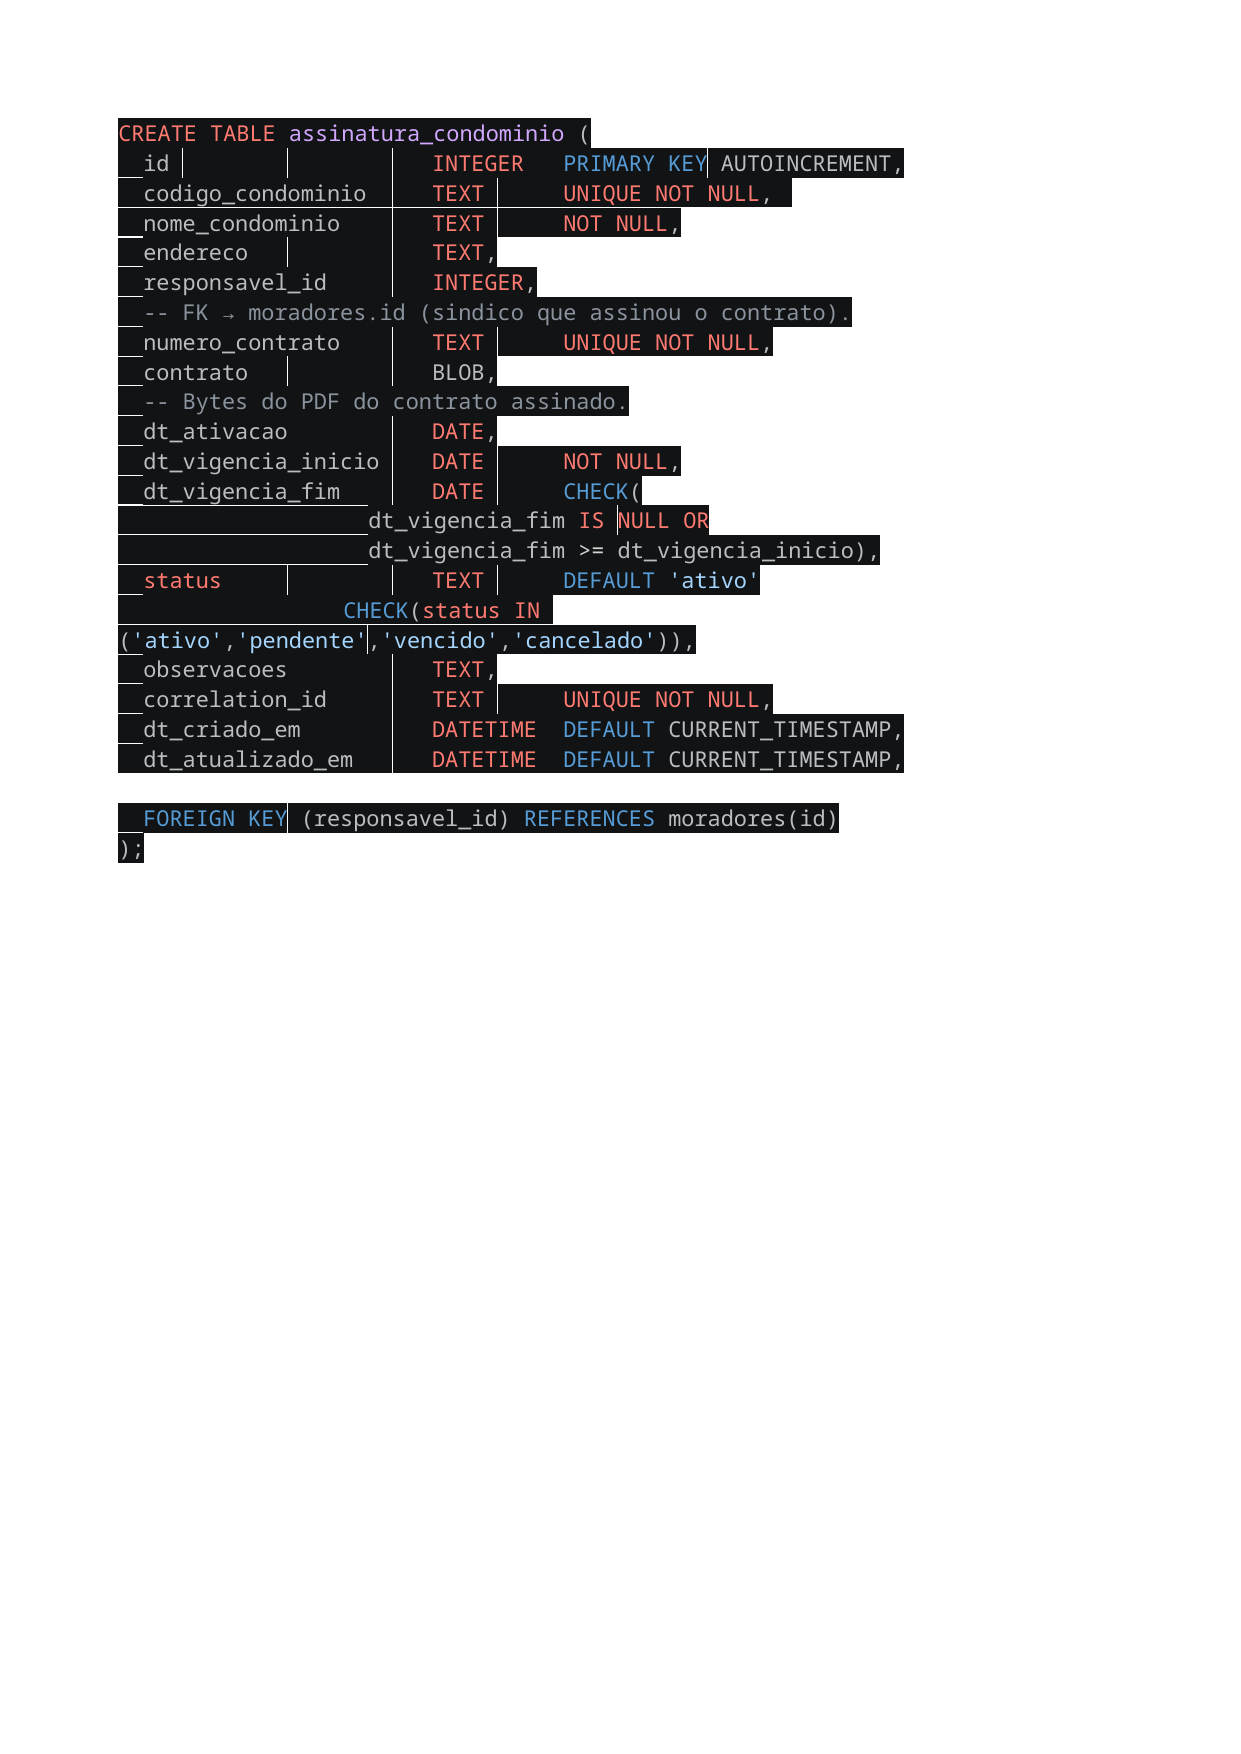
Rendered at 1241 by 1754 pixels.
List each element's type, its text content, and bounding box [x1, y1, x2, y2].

text endereco TEXT, [118, 237, 1122, 267]
text CHECK(status IN ('ativo','pendente','vencido','cancelado')), [118, 595, 1122, 654]
text dt_vigencia_fim >= dt_vigencia_inicio), [118, 535, 1122, 565]
text numero_contrato TEXT UNIQUE NOT NULL, [118, 327, 1122, 356]
text dt_vigencia_inicio DATE NOT NULL, [118, 446, 1122, 476]
text correlation_id TEXT UNIQUE NOT NULL, [118, 684, 1122, 714]
text ); [118, 833, 1122, 863]
text dt_vigencia_fim DATE CHECK( [118, 476, 1122, 505]
text dt_atualizado_em DATETIME DEFAULT CURRENT_TIMESTAMP, [118, 744, 1122, 773]
text CREATE TABLE assinatura_condominio ( [118, 118, 1122, 148]
text dt_vigencia_fim IS NULL OR [118, 505, 1122, 535]
text -- FK → moradores.id (sindico que assinou o contrato). [118, 297, 1122, 327]
text responsavel_id INTEGER, [118, 267, 1122, 297]
text codigo_condominio TEXT UNIQUE NOT NULL, [118, 178, 1122, 207]
text FOREIGN KEY (responsavel_id) REFERENCES moradores(id) [118, 803, 1122, 833]
text contrato BLOB, [118, 356, 1122, 386]
text nome_condominio TEXT NOT NULL, [118, 207, 1122, 237]
text status TEXT DEFAULT 'ativo' [118, 565, 1122, 595]
text dt_ativacao DATE, [118, 416, 1122, 446]
text id INTEGER PRIMARY KEY AUTOINCREMENT, [118, 148, 1122, 178]
text observacoes TEXT, [118, 654, 1122, 684]
text dt_criado_em DATETIME DEFAULT CURRENT_TIMESTAMP, [118, 714, 1122, 744]
text -- Bytes do PDF do contrato assinado. [118, 386, 1122, 416]
